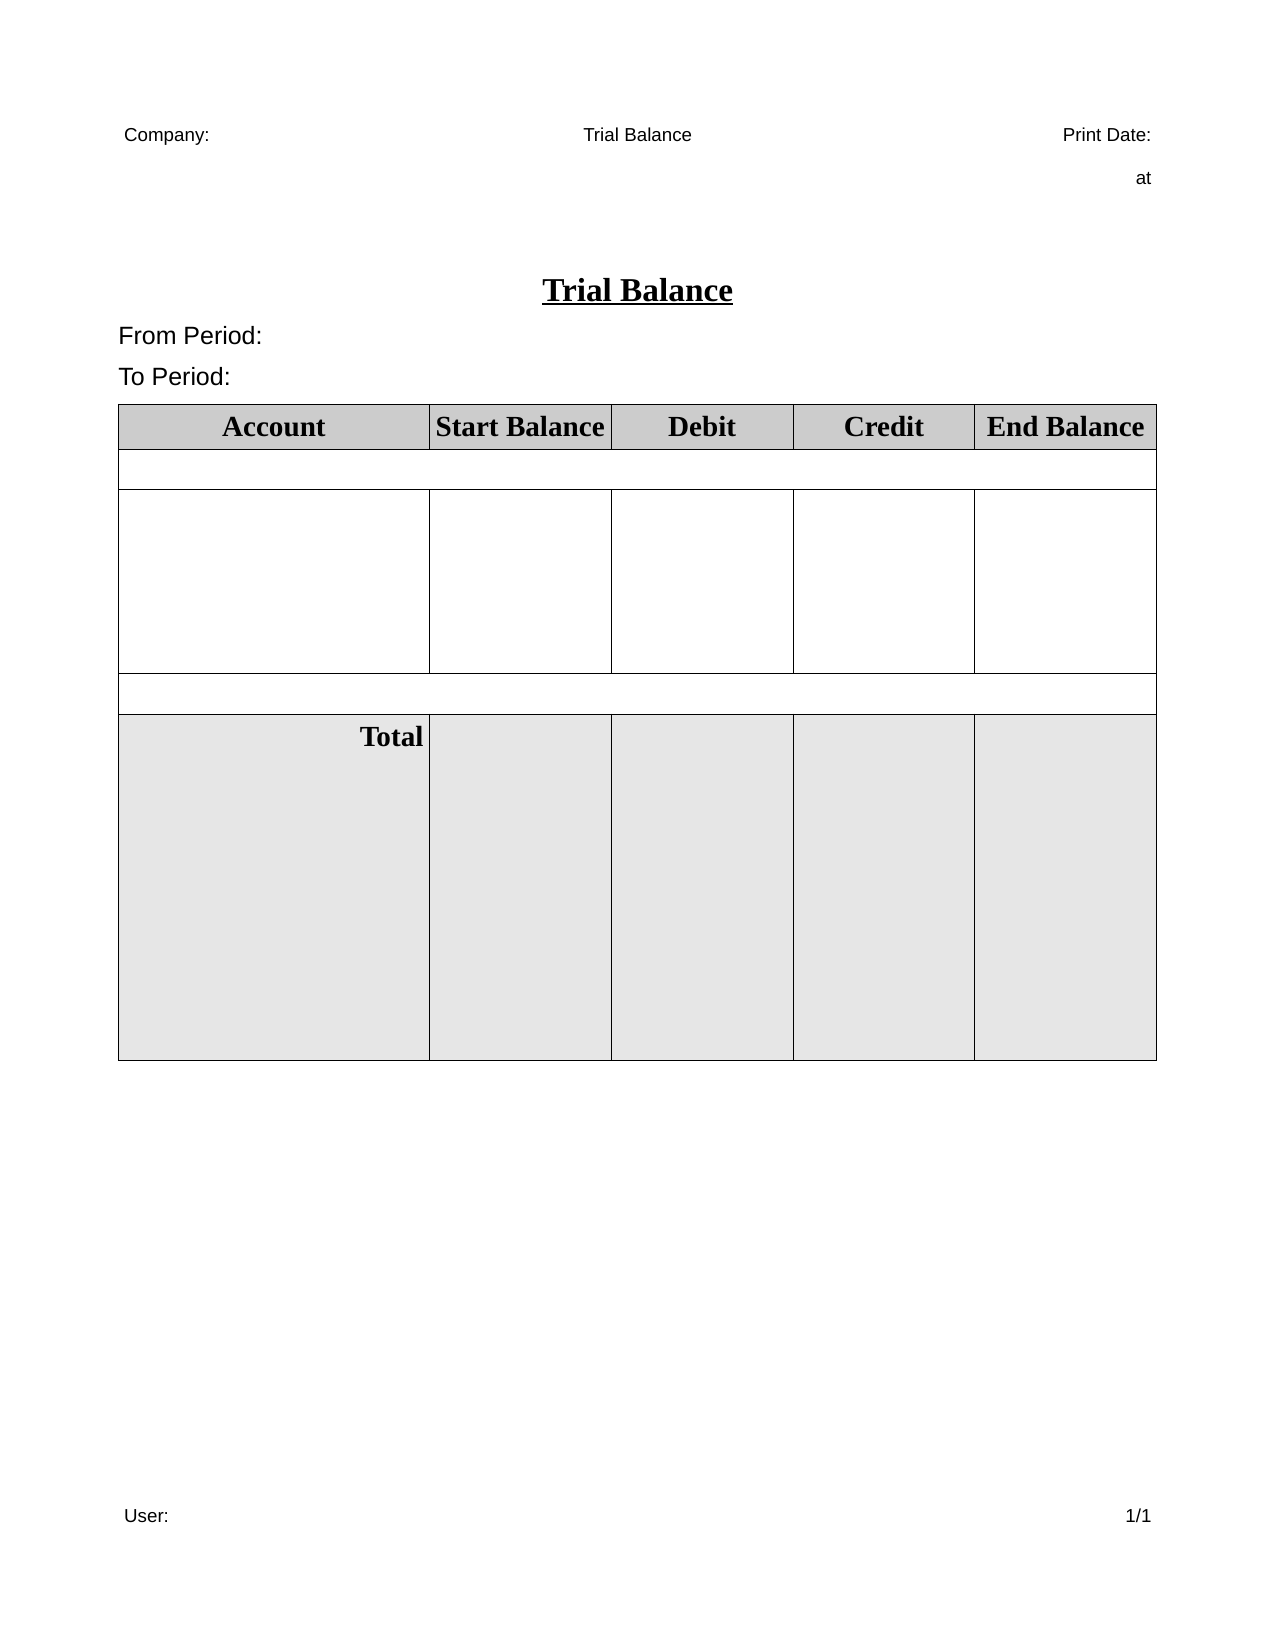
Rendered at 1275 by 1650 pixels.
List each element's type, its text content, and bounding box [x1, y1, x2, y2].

table_cell <account['code'] and account['code'] + ' ' or ''><account['name']> [119, 490, 429, 673]
table_header Start Balance [430, 405, 611, 449]
table_cell <formatLang(sum(accounts, 'debit'), user.language, currency=company.currency)> [612, 715, 793, 1060]
table_cell <formatLang(sum(accounts, 'credit'), user.language, currency=company.currency)> [794, 715, 974, 1060]
table_header Credit [794, 405, 974, 449]
table_cell </for> [119, 674, 1156, 713]
table_cell <formatLang(account['debit'], user.language, currency=company.currency)> [612, 490, 793, 673]
table_cell <formatLang(account['credit'], user.language, currency=company.currency)> [794, 490, 974, 673]
subtitle Trial Balance [118, 270, 1157, 309]
table_cell <formatLang(sum(accounts, 'start_balance'), user.language, currency=company.currency)> [430, 715, 611, 1060]
table_cell <formatLang(account['start_balance'], user.language, currency=company.currency)> [430, 490, 611, 673]
table_cell Total [119, 715, 429, 1060]
table_header End Balance [975, 405, 1156, 449]
table_cell <formatLang(sum(accounts, 'end_balance'), user.language, currency=company.currency)> [975, 715, 1156, 1060]
text To Period: <end_period.name> [118, 362, 1157, 391]
table_header Account [119, 405, 429, 449]
text From Period: <start_period.name> [118, 321, 1157, 350]
table_cell <formatLang(account['end_balance'], user.language, currency=company.currency)> [975, 490, 1156, 673]
table_cell <for each="account in accounts"> [119, 450, 1156, 489]
table_header Debit [612, 405, 793, 449]
